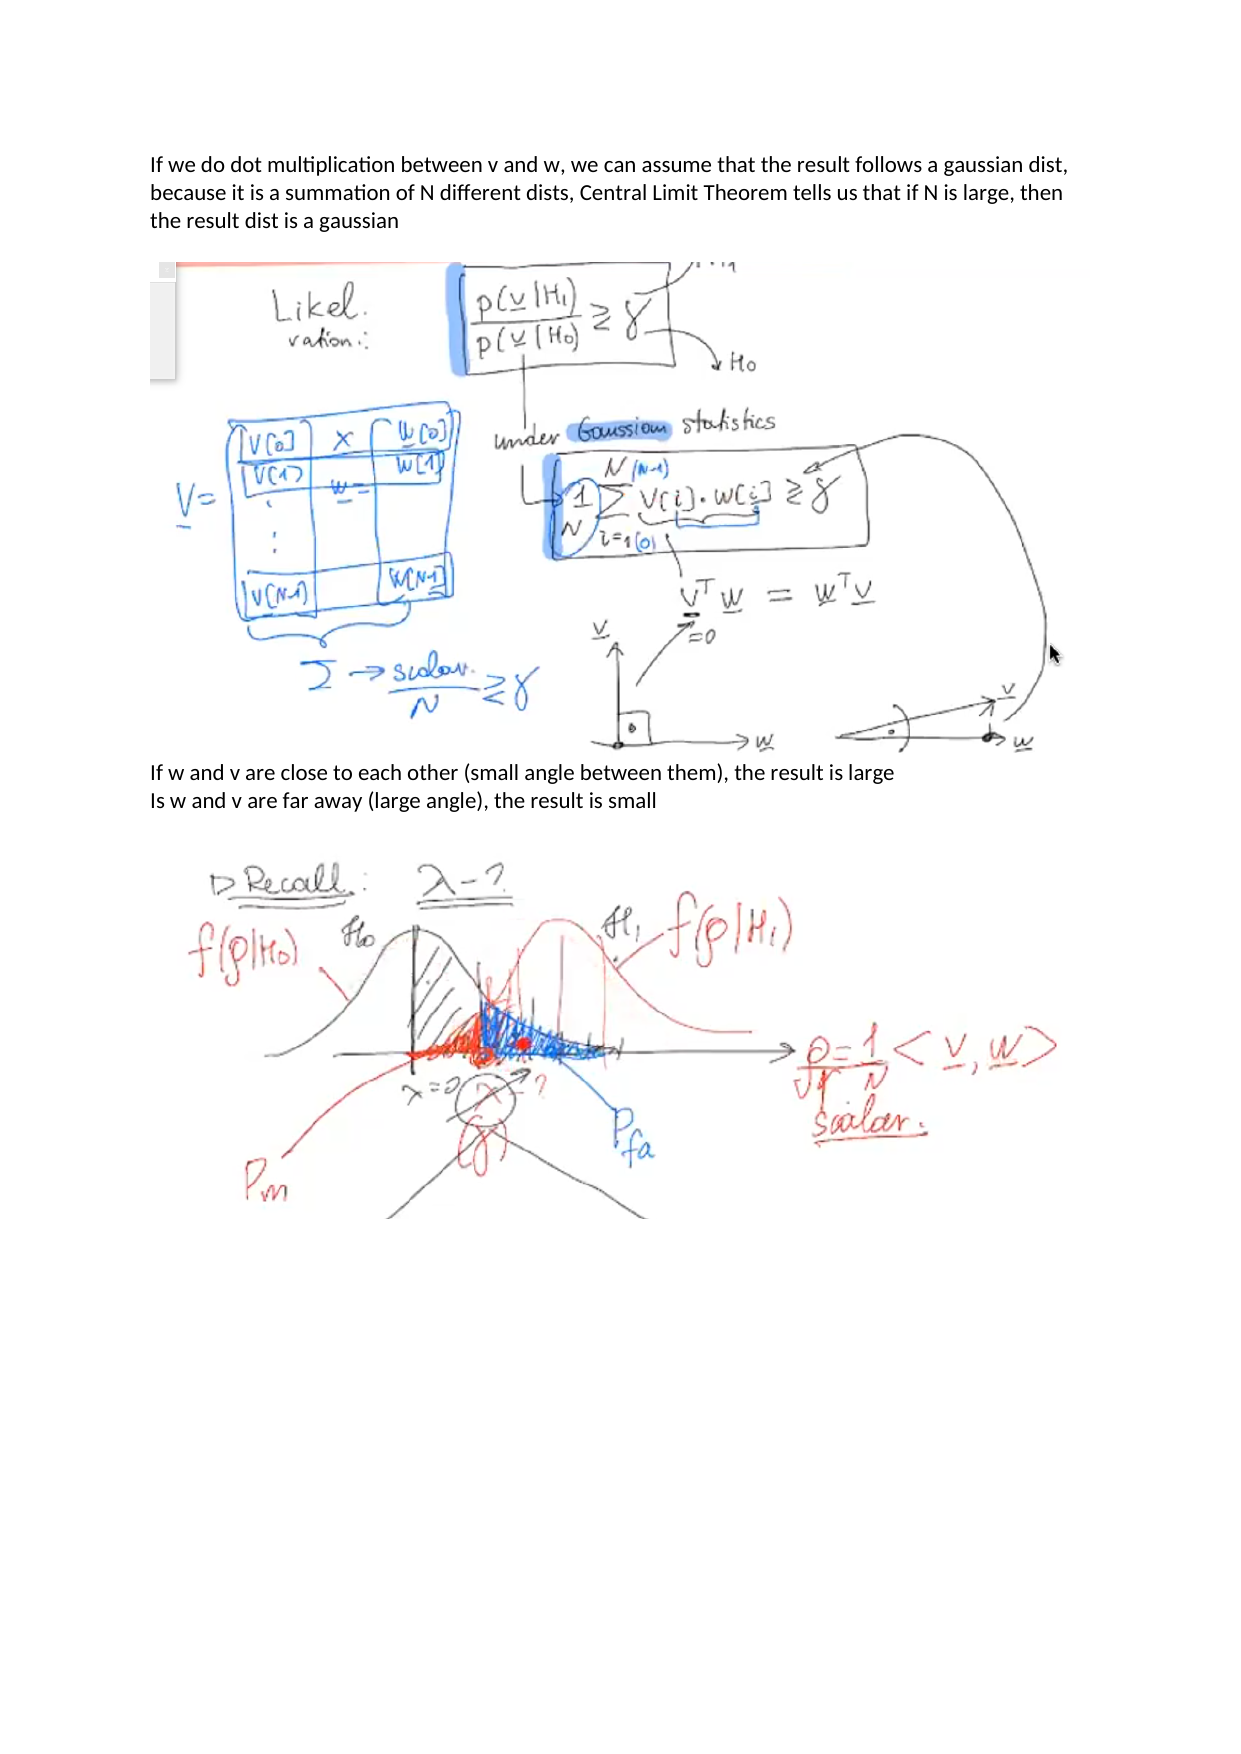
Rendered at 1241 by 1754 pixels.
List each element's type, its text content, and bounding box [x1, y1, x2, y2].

text If we do dot multiplication between v and w, we can assume that the result follows a gaussian dist, because it is a summation of N different dists, Central Limit Theorem tells us that if N is large, then the result dist is a gaussian [150, 150, 1090, 234]
text If w and v are close to each other (small angle between them), the result is large [150, 758, 1090, 786]
text Is w and v are far away (large angle), the result is small [150, 786, 1090, 814]
